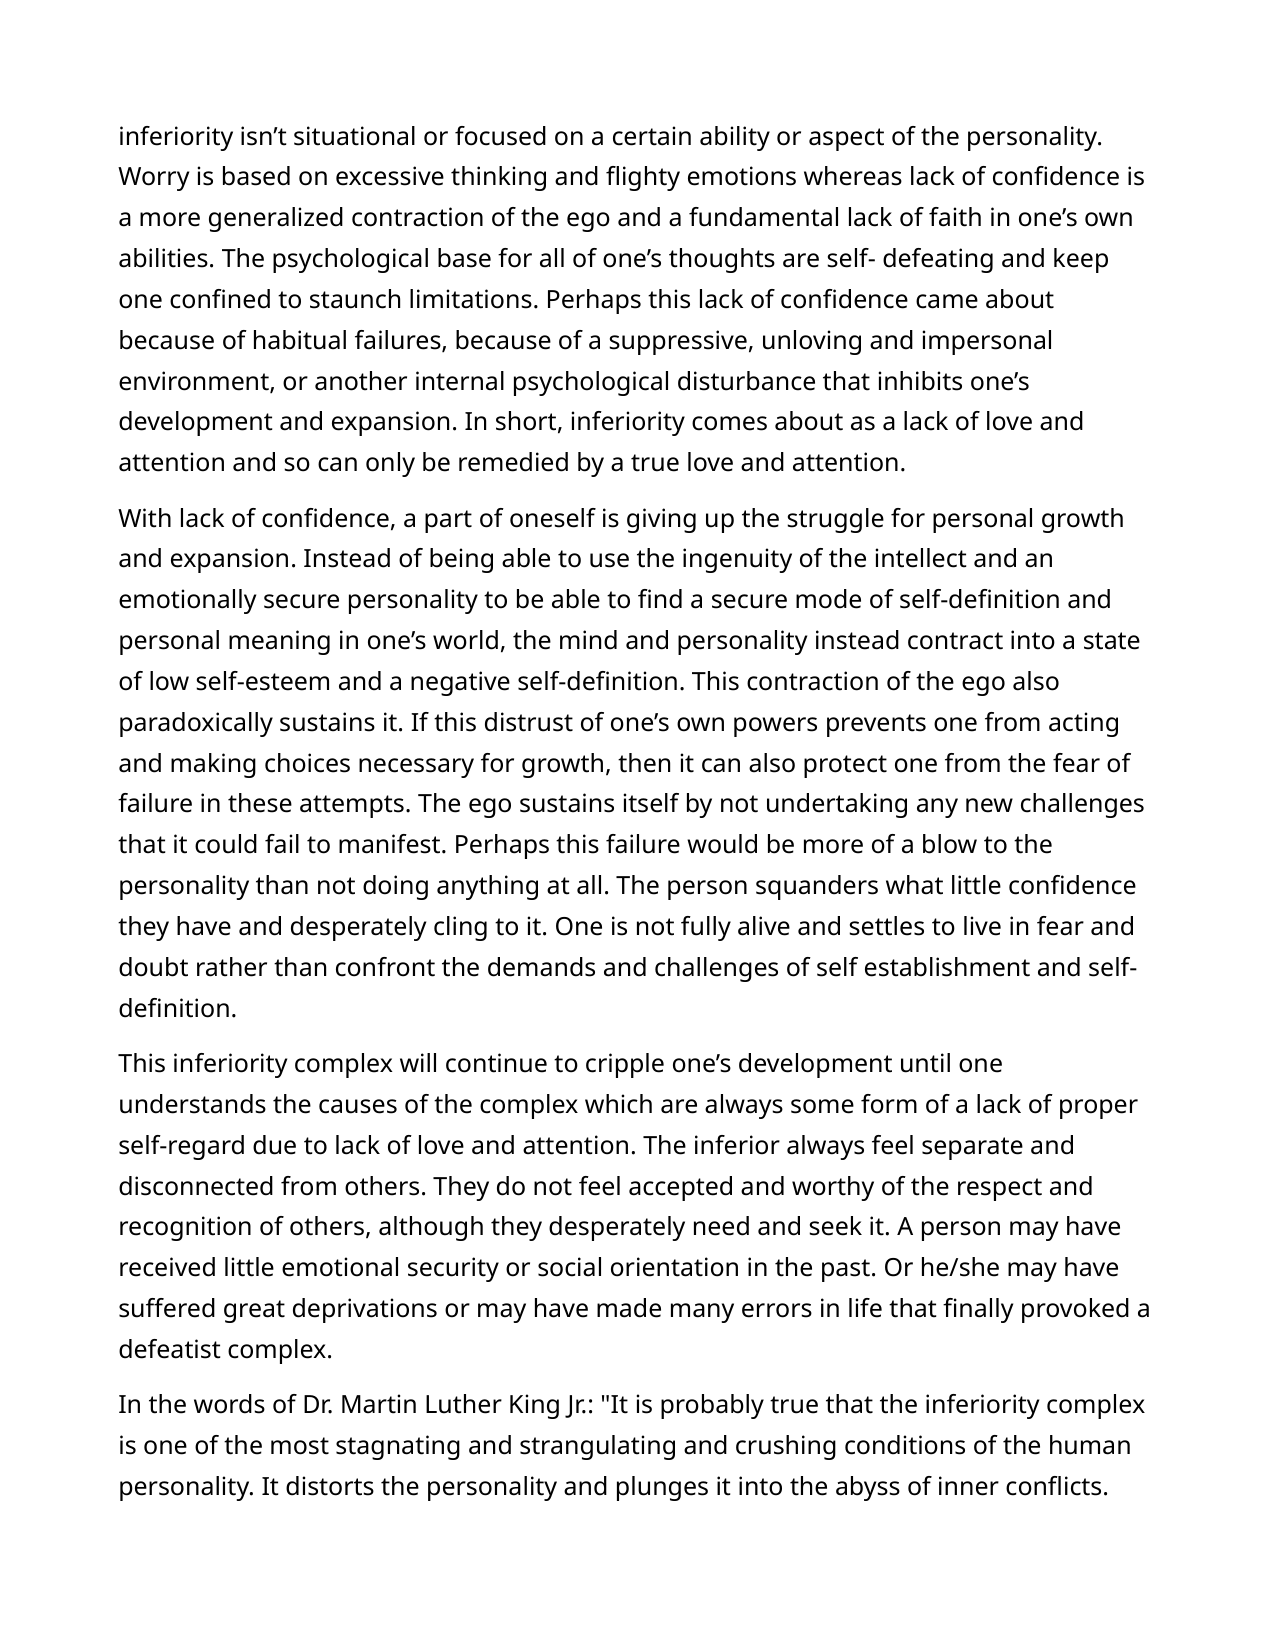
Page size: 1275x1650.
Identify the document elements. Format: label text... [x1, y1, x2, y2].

text This inferiority complex will continue to cripple one’s development until one understands the causes of the complex which are always some form of a lack of proper self-regard due to lack of love and attention. The inferior always feel separate and disconnected from others. They do not feel accepted and worthy of the respect and recognition of others, although they desperately need and seek it. A person may have received little emotional security or social orientation in the past. Or he/she may have suffered great deprivations or may have made many errors in life that finally provoked a defeatist complex. [118, 1046, 1157, 1366]
text inferiority isn’t situational or focused on a certain ability or aspect of the personality. Worry is based on excessive thinking and flighty emotions whereas lack of confidence is a more generalized contraction of the ego and a fundamental lack of faith in one’s own abilities. The psychological base for all of one’s thoughts are self- defeating and keep one confined to staunch limitations. Perhaps this lack of confidence came about because of habitual failures, because of a suppressive, unloving and impersonal environment, or another internal psychological disturbance that inhibits one’s development and expansion. In short, inferiority comes about as a lack of love and attention and so can only be remedied by a true love and attention. [118, 118, 1157, 479]
text In the words of Dr. Martin Luther King Jr.: "It is probably true that the inferiority complex is one of the most stagnating and strangulating and crushing conditions of the human personality. It distorts the personality and plunges it into the abyss of inner conflicts. [118, 1387, 1157, 1503]
text With lack of confidence, a part of oneself is giving up the struggle for personal growth and expansion. Instead of being able to use the ingenuity of the intellect and an emotionally secure personality to be able to find a secure mode of self-definition and personal meaning in one’s world, the mind and personality instead contract into a state of low self-esteem and a negative self-definition. This contraction of the ego also paradoxically sustains it. If this distrust of one’s own powers prevents one from acting and making choices necessary for growth, then it can also protect one from the fear of failure in these attempts. The ego sustains itself by not undertaking any new challenges that it could fail to manifest. Perhaps this failure would be more of a blow to the personality than not doing anything at all. The person squanders what little confidence they have and desperately cling to it. One is not fully alive and settles to live in fear and doubt rather than confront the demands and challenges of self establishment and self- definition. [118, 500, 1157, 1024]
